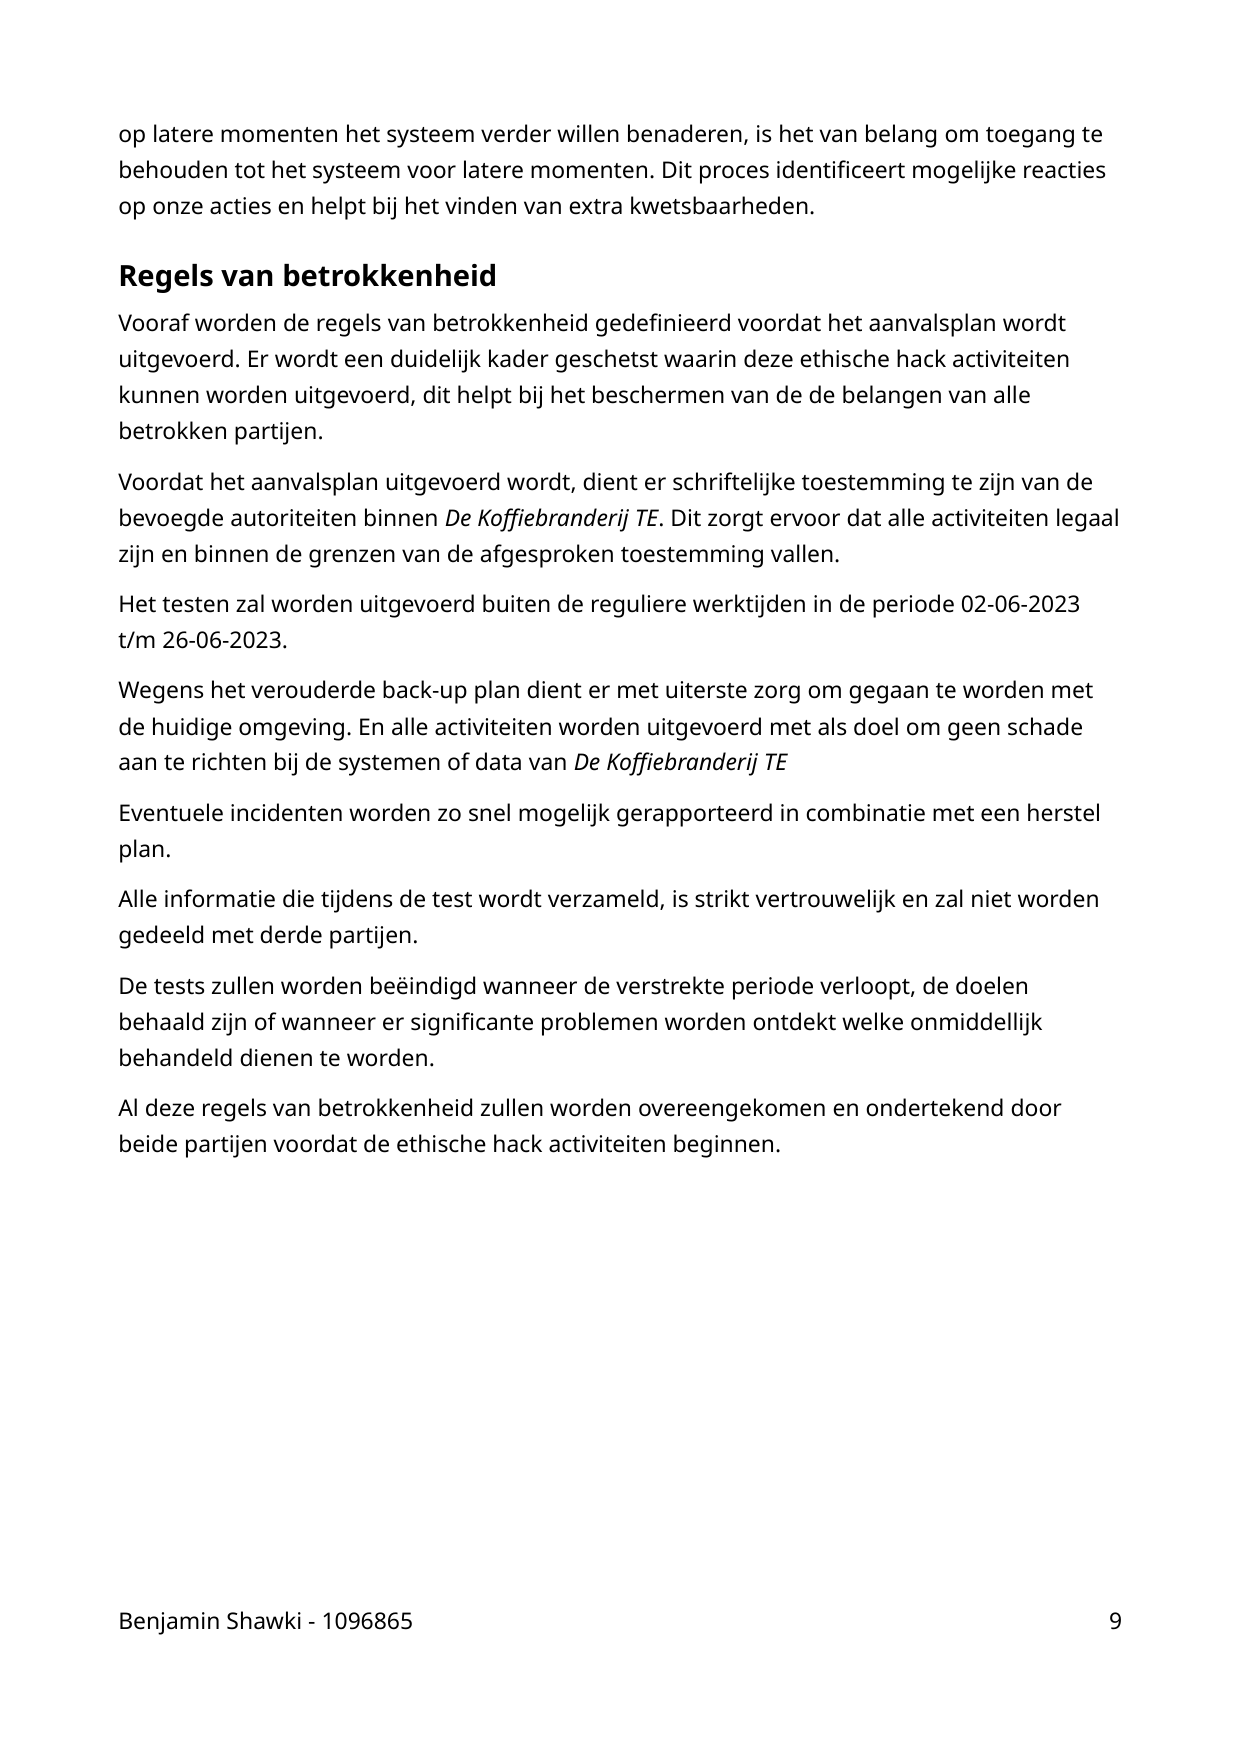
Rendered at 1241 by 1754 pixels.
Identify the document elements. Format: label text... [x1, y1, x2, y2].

text Al deze regels van betrokkenheid zullen worden overeengekomen en ondertekend door beide partijen voordat de ethische hack activiteiten beginnen. [118, 1092, 1122, 1159]
text op latere momenten het systeem verder willen benaderen, is het van belang om toegang te behouden tot het systeem voor latere momenten. Dit proces identificeert mogelijke reacties op onze acties en helpt bij het vinden van extra kwetsbaarheden. [118, 118, 1122, 221]
subtitle Regels van betrokkenheid [118, 255, 1122, 295]
text Alle informatie die tijdens de test wordt verzameld, is strikt vertrouwelijk en zal niet worden gedeeld met derde partijen. [118, 883, 1122, 951]
text Eventuele incidenten worden zo snel mogelijk gerapporteerd in combinatie met een herstel plan. [118, 797, 1122, 864]
text Voordat het aanvalsplan uitgevoerd wordt, dient er schriftelijke toestemming te zijn van de bevoegde autoriteiten binnen De Koffiebranderij TE. Dit zorgt ervoor dat alle activiteiten legaal zijn en binnen de grenzen van de afgesproken toestemming vallen. [118, 466, 1122, 569]
text Wegens het verouderde back-up plan dient er met uiterste zorg om gegaan te worden met de huidige omgeving. En alle activiteiten worden uitgevoerd met als doel om geen schade aan te richten bij de systemen of data van De Koffiebranderij TE [118, 674, 1122, 778]
text Het testen zal worden uitgevoerd buiten de reguliere werktijden in de periode 02-06-2023 t/m 26-06-2023. [118, 588, 1122, 655]
text De tests zullen worden beëindigd wanneer de verstrekte periode verloopt, de doelen behaald zijn of wanneer er significante problemen worden ontdekt welke onmiddellijk behandeld dienen te worden. [118, 970, 1122, 1073]
text Vooraf worden de regels van betrokkenheid gedefinieerd voordat het aanvalsplan wordt uitgevoerd. Er wordt een duidelijk kader geschetst waarin deze ethische hack activiteiten kunnen worden uitgevoerd, dit helpt bij het beschermen van de de belangen van alle betrokken partijen. [118, 307, 1122, 446]
